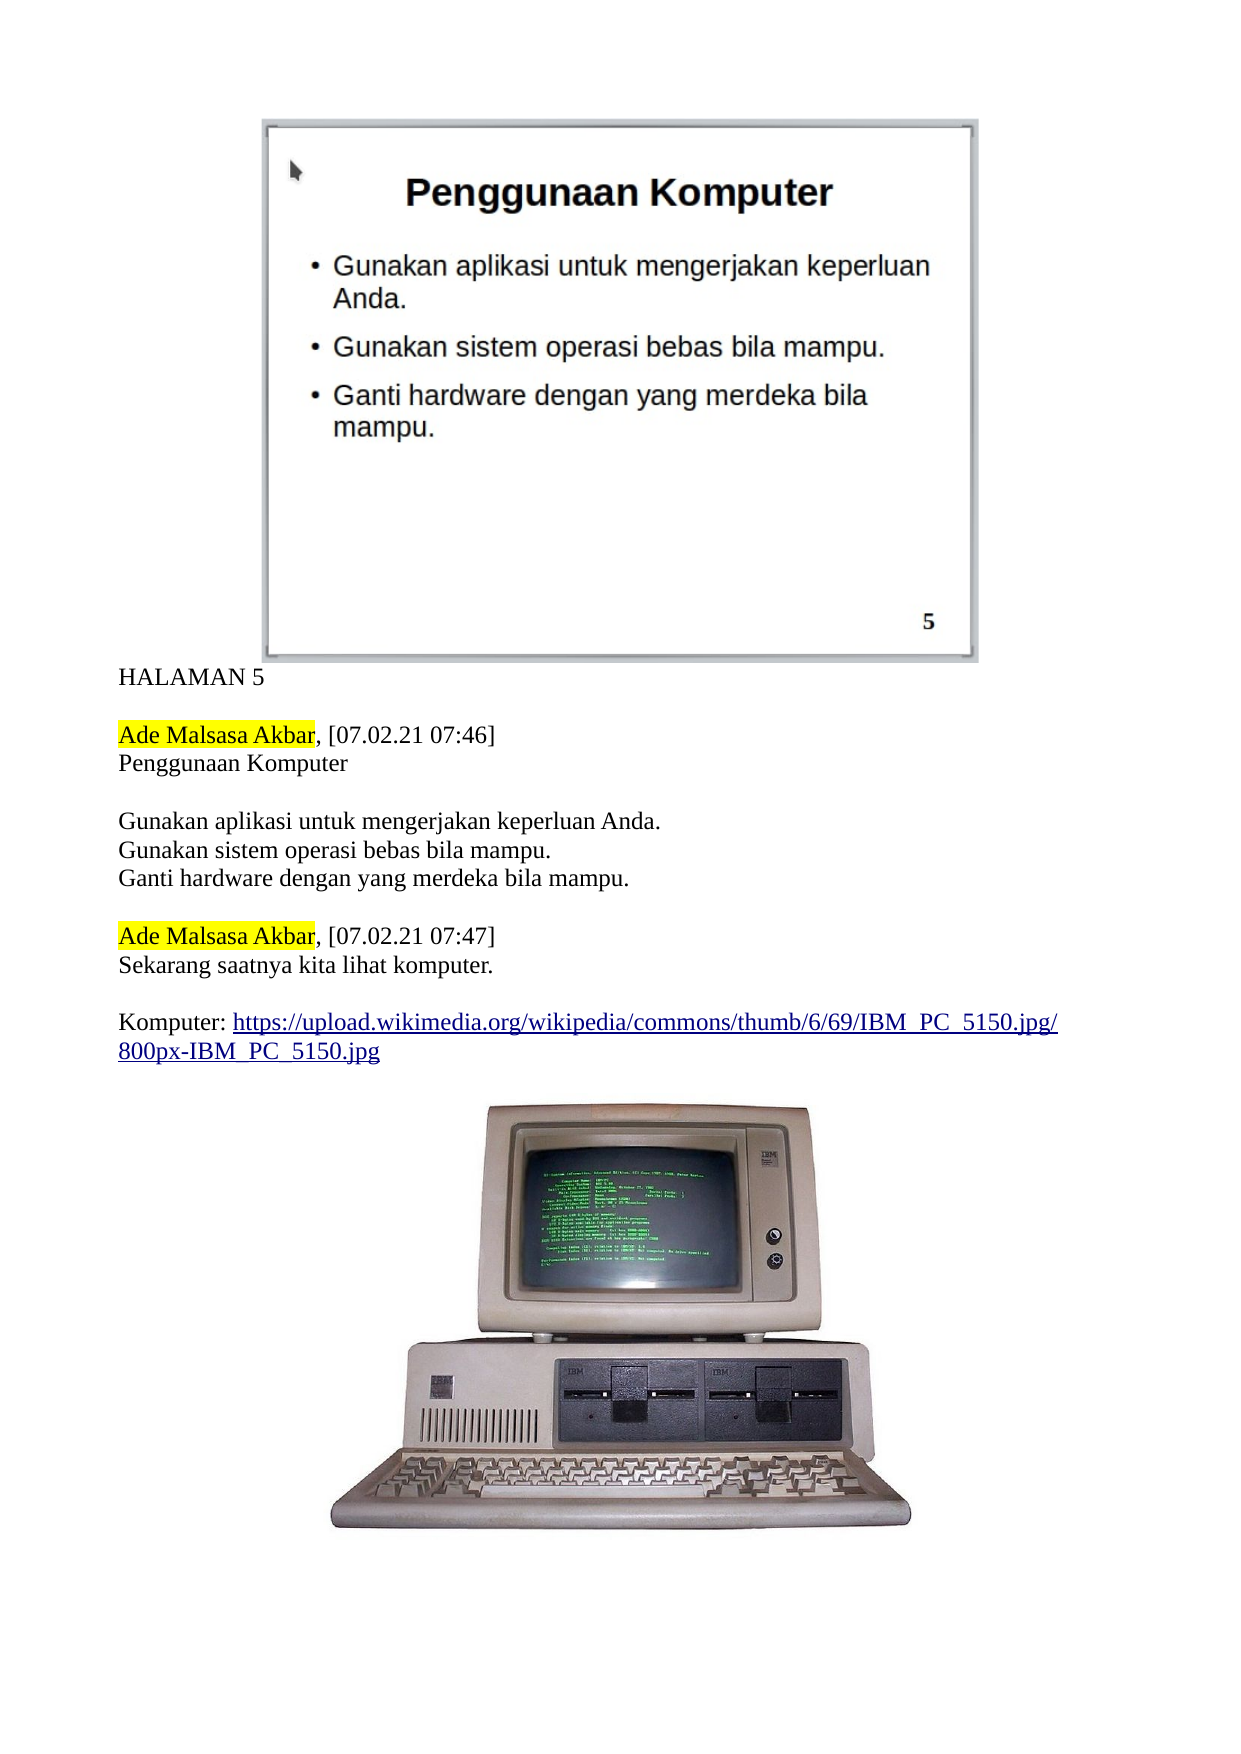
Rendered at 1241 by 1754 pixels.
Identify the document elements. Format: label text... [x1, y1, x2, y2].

text Penggunaan Komputer [118, 748, 1122, 777]
text HALAMAN 5 [118, 118, 1122, 691]
text Komputer: https://upload.wikimedia.org/wikipedia/commons/thumb/6/69/IBM_PC_5150.jpg/800px-IBM_PC_5150.jpg [118, 1007, 1122, 1065]
text Sekarang saatnya kita lihat komputer. [118, 950, 1122, 978]
text Ade Malsasa Akbar, [07.02.21 07:47] [118, 921, 1122, 950]
text Ganti hardware dengan yang merdeka bila mampu. [118, 863, 1122, 892]
text Ade Malsasa Akbar, [07.02.21 07:46] [118, 720, 1122, 748]
picture [261, 118, 979, 663]
picture [311, 1093, 930, 1540]
text Gunakan sistem operasi bebas bila mampu. [118, 835, 1122, 863]
text Gunakan aplikasi untuk mengerjakan keperluan Anda. [118, 806, 1122, 835]
